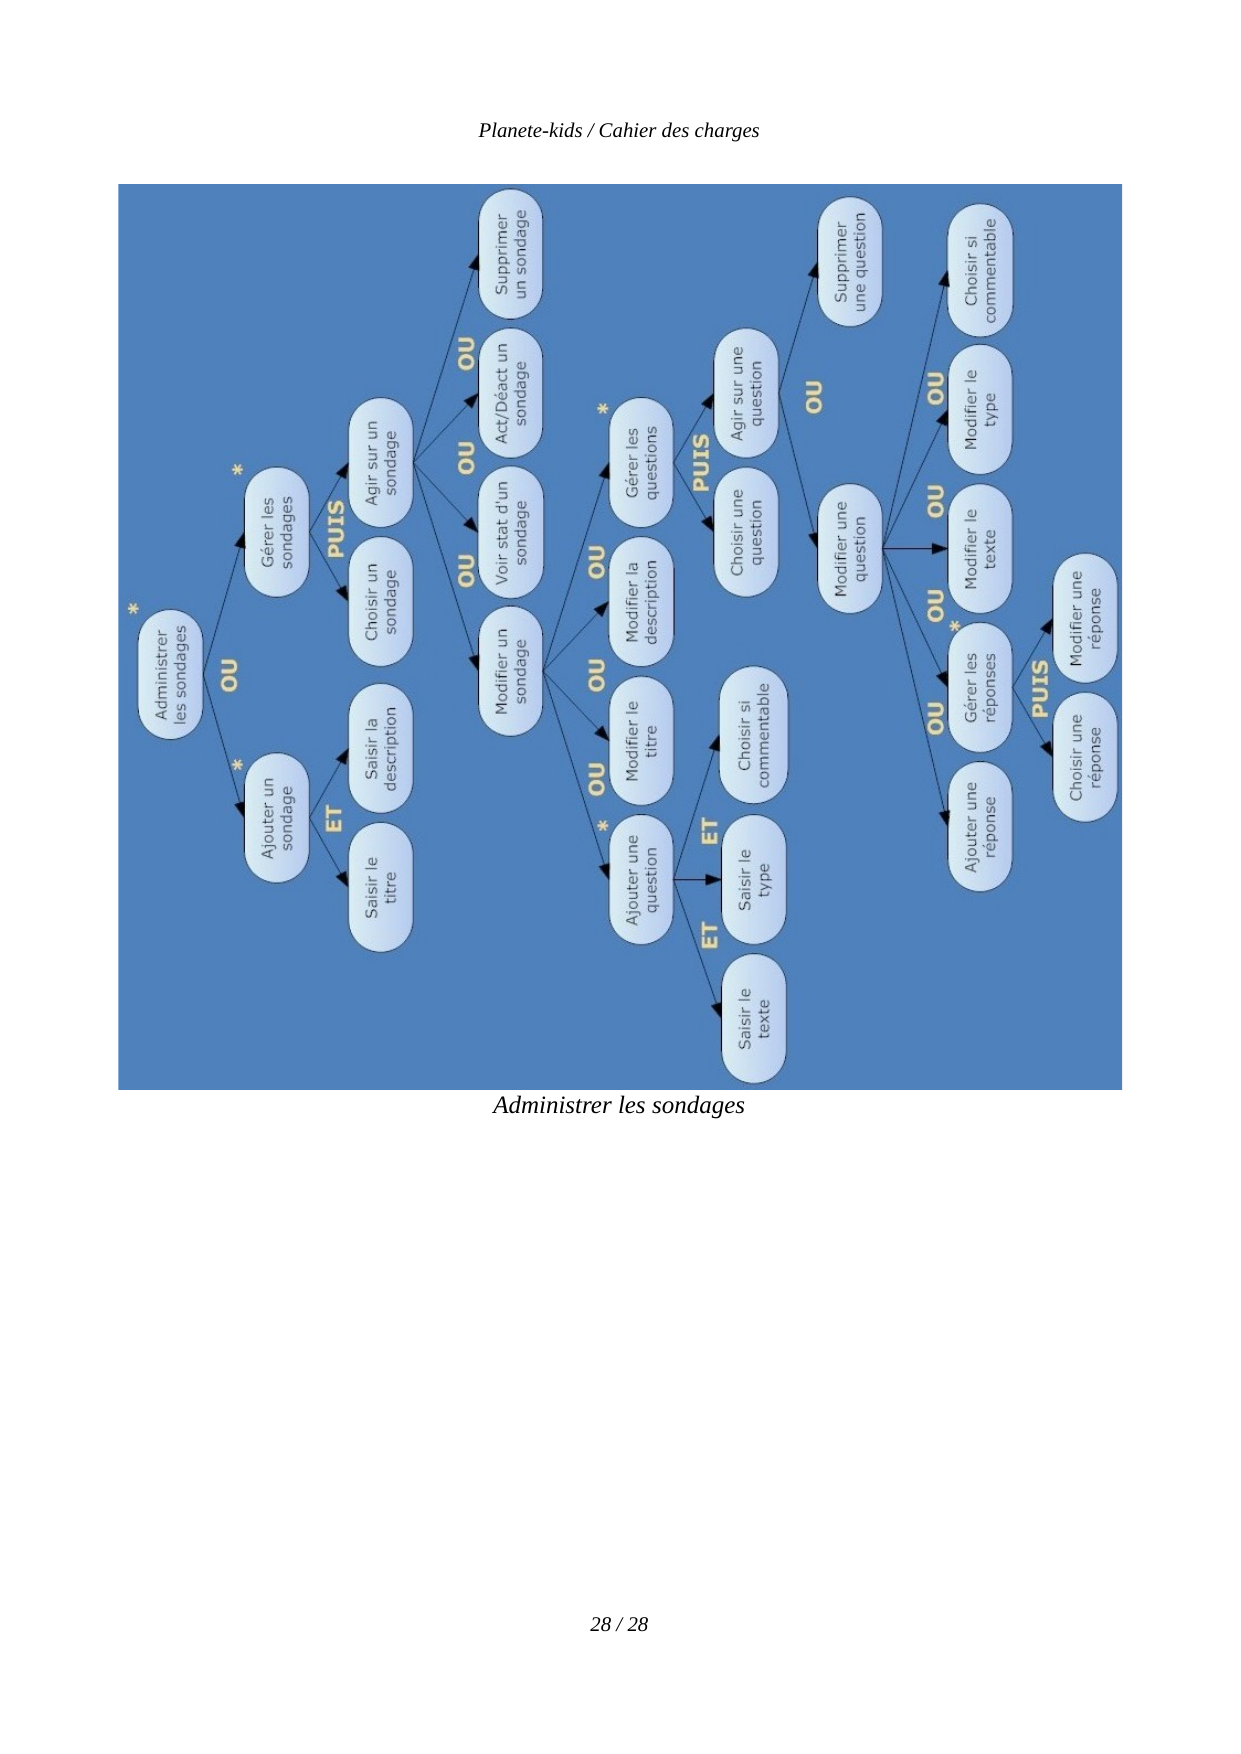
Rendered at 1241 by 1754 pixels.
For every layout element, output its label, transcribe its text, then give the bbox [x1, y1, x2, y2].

text Administrer les sondages [118, 1090, 1122, 1119]
picture [118, 184, 1123, 1090]
